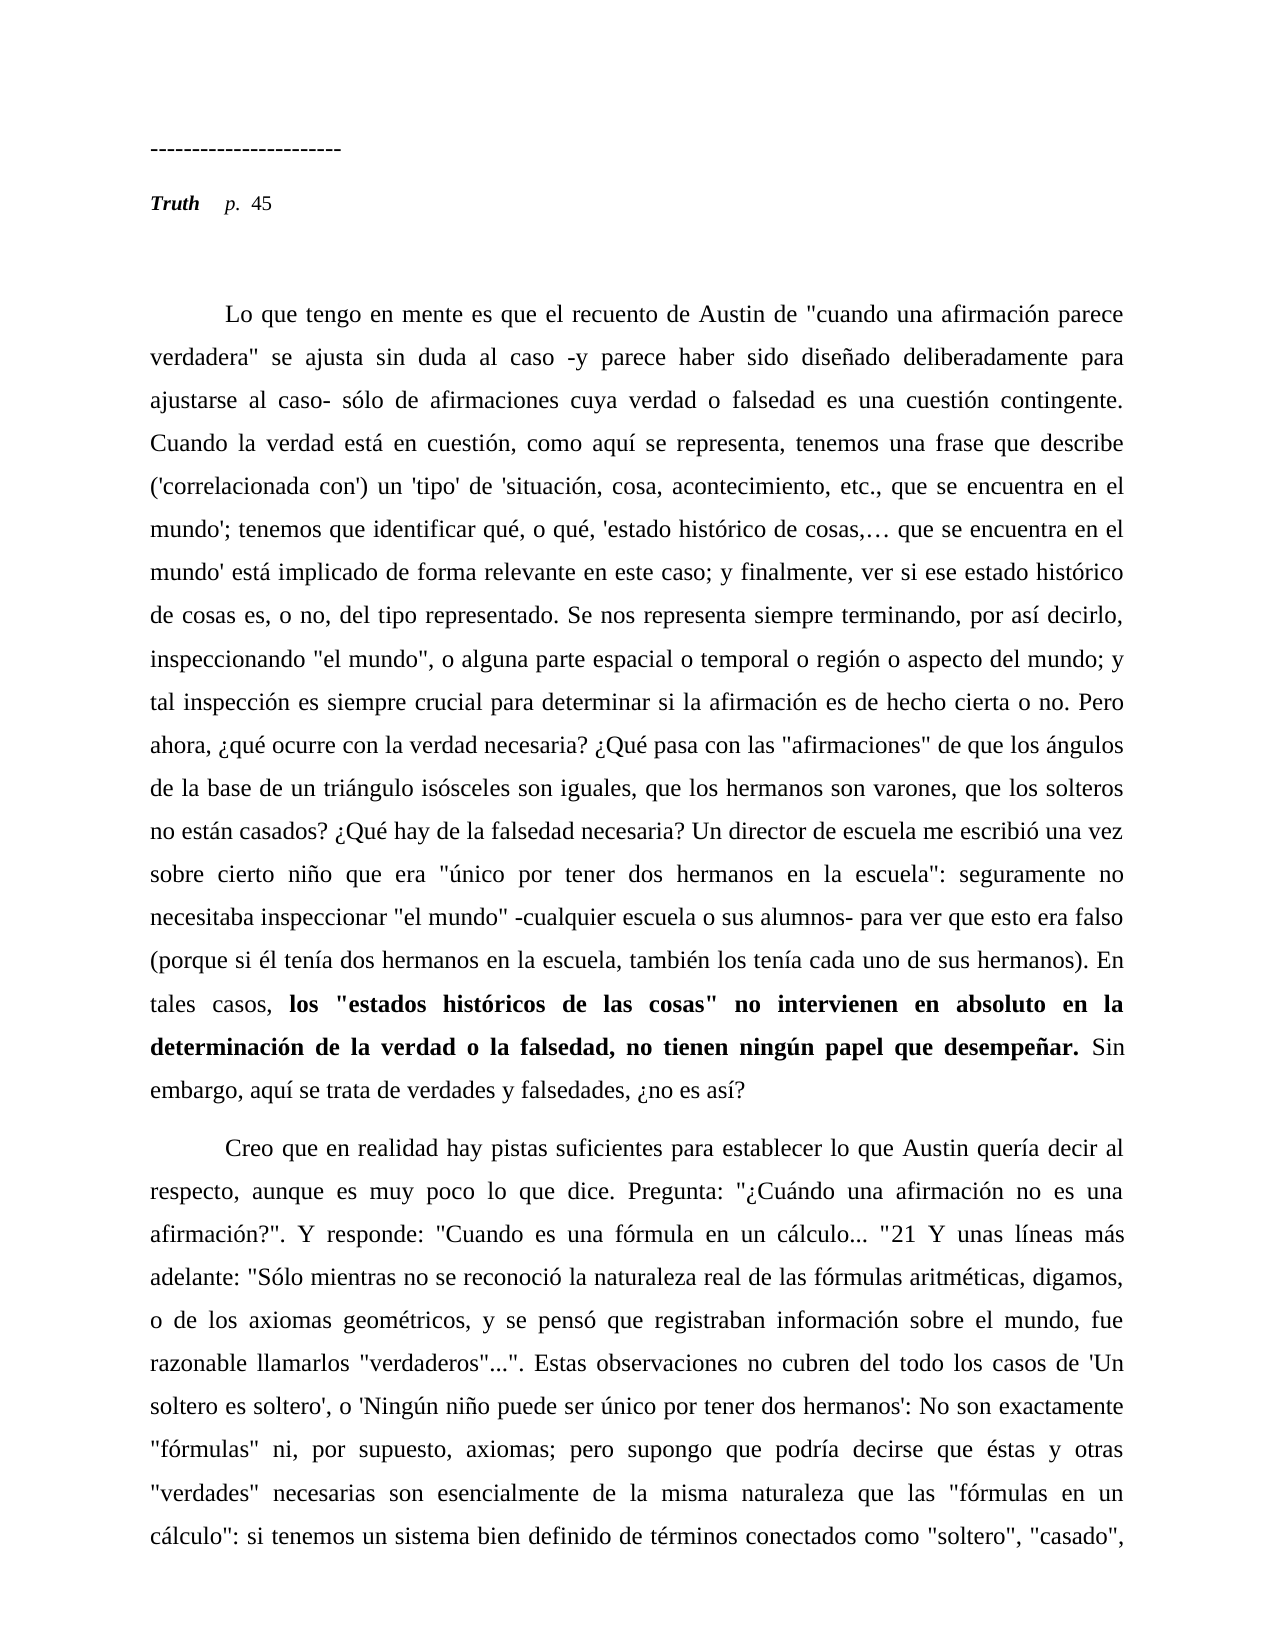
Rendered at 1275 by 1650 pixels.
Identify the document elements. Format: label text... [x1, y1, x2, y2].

text Creo que en realidad hay pistas suficientes para establecer lo que Austin quería decir al respecto, aunque es muy poco lo que dice. Pregunta: "¿Cuándo una afirmación no es una afirmación?". Y responde: "Cuando es una fórmula en un cálculo... "21 Y unas líneas más adelante: "Sólo mientras no se reconoció la naturaleza real de las fórmulas aritméticas, digamos, o de los axiomas geométricos, y se pensó que registraban información sobre el mundo, fue razonable llamarlos "verdaderos"...". Estas observaciones no cubren del todo los casos de 'Un soltero es soltero', o 'Ningún niño puede ser único por tener dos hermanos': No son exactamente "fórmulas" ni, por supuesto, axiomas; pero supongo que podría decirse que éstas y otras "verdades" necesarias son esencialmente de la misma naturaleza que las "fórmulas en un cálculo": si tenemos un sistema bien definido de términos conectados como "soltero", "casado", [150, 1133, 1125, 1549]
text Truth p. 45 [150, 190, 1125, 214]
text ----------------------- [150, 133, 1125, 161]
text Lo que tengo en mente es que el recuento de Austin de "cuando una afirmación parece verdadera" se ajusta sin duda al caso -y parece haber sido diseñado deliberadamente para ajustarse al caso- sólo de afirmaciones cuya verdad o falsedad es una cuestión contingente. Cuando la verdad está en cuestión, como aquí se representa, tenemos una frase que describe ('correlacionada con') un 'tipo' de 'situación, cosa, acontecimiento, etc., que se encuentra en el mundo'; tenemos que identificar qué, o qué, 'estado histórico de cosas,… que se encuentra en el mundo' está implicado de forma relevante en este caso; y finalmente, ver si ese estado histórico de cosas es, o no, del tipo representado. Se nos representa siempre terminando, por así decirlo, inspeccionando "el mundo", o alguna parte espacial o temporal o región o aspecto del mundo; y tal inspección es siempre crucial para determinar si la afirmación es de hecho cierta o no. Pero ahora, ¿qué ocurre con la verdad necesaria? ¿Qué pasa con las "afirmaciones" de que los ángulos de la base de un triángulo isósceles son iguales, que los hermanos son varones, que los solteros no están casados? ¿Qué hay de la falsedad necesaria? Un director de escuela me escribió una vez sobre cierto niño que era "único por tener dos hermanos en la escuela": seguramente no necesitaba inspeccionar "el mundo" -cualquier escuela o sus alumnos- para ver que esto era falso (porque si él tenía dos hermanos en la escuela, también los tenía cada uno de sus hermanos). En tales casos, los "estados históricos de las cosas" no intervienen en absoluto en la determinación de la verdad o la falsedad, no tienen ningún papel que desempeñar. Sin embargo, aquí se trata de verdades y falsedades, ¿no es así? [150, 299, 1125, 1104]
